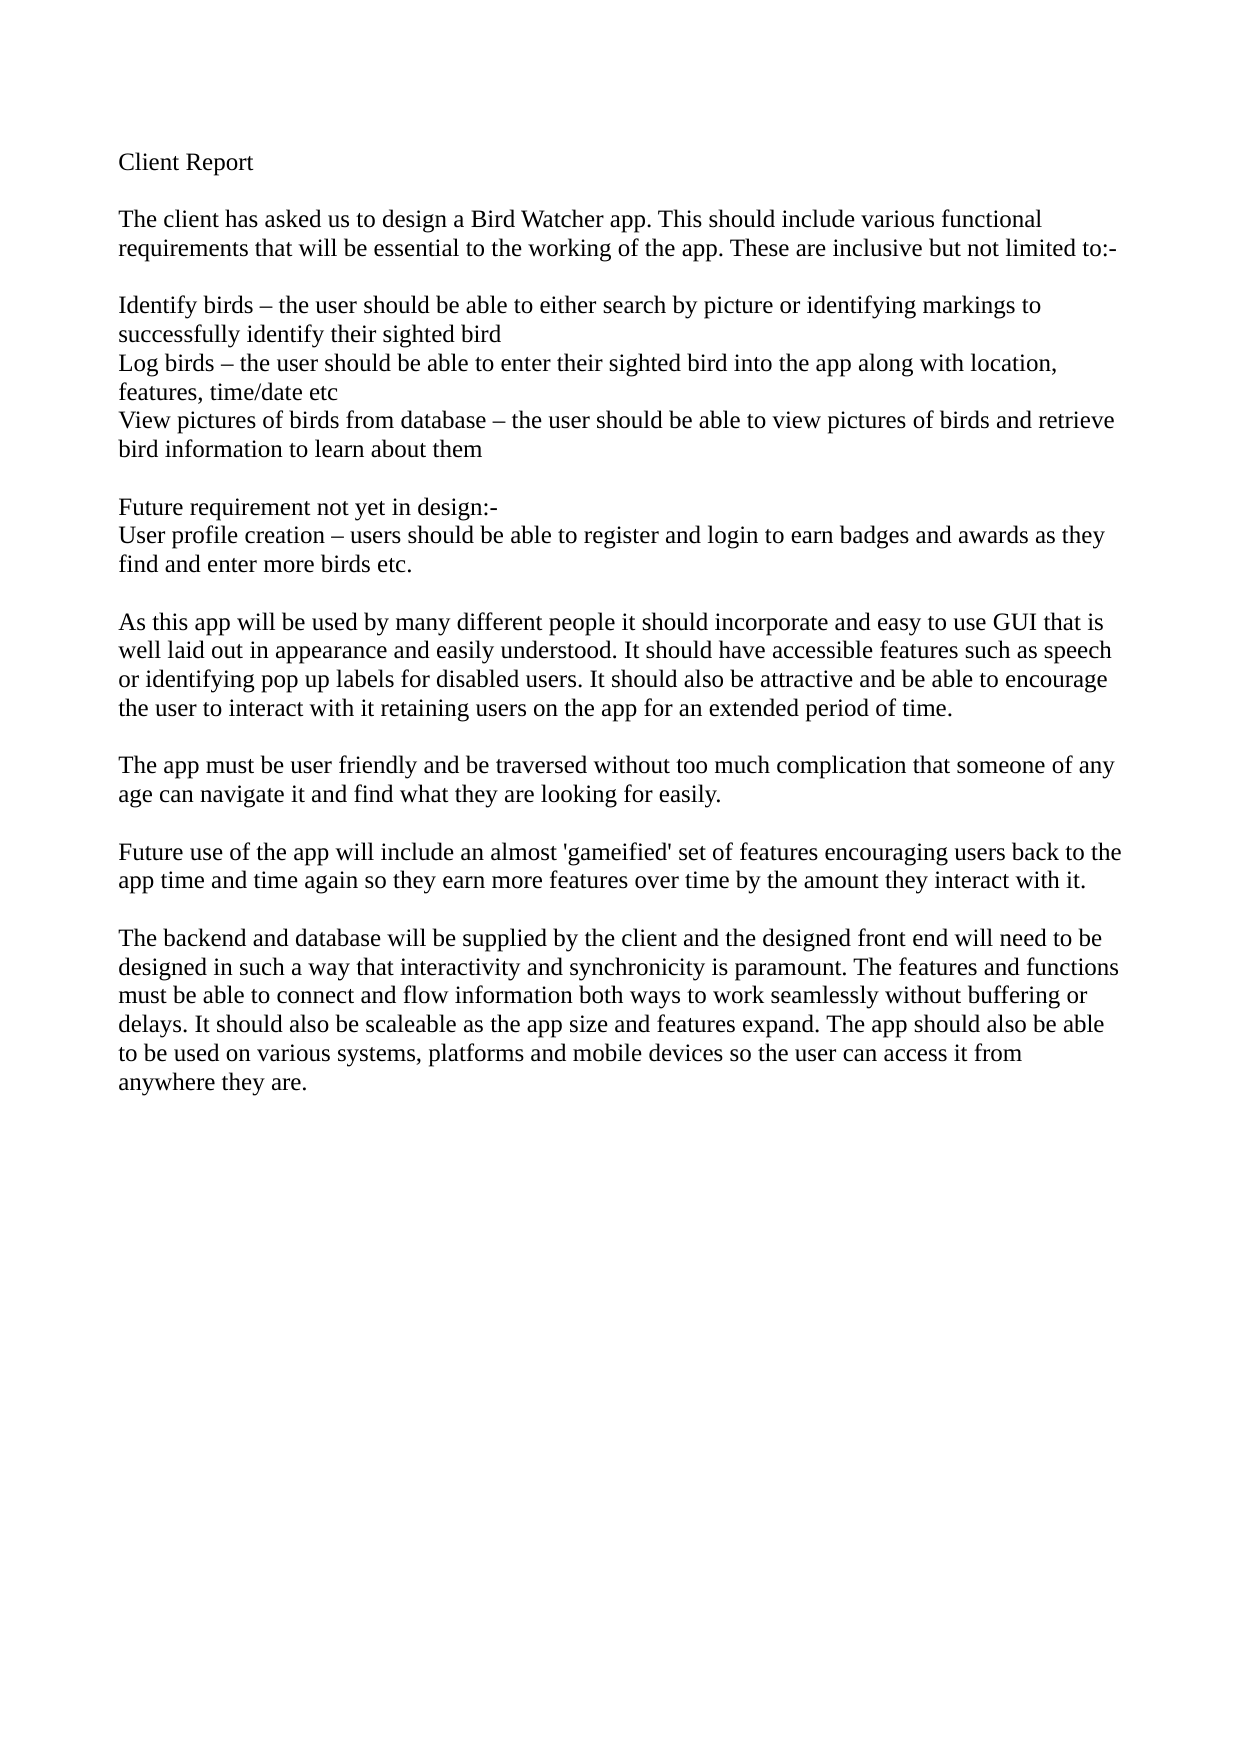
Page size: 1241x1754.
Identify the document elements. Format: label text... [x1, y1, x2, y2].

text Client Report [118, 147, 1122, 176]
text Future requirement not yet in design:- [118, 492, 1122, 521]
text Future use of the app will include an almost 'gameified' set of features encouraging users back to the app time and time again so they earn more features over time by the amount they interact with it. [118, 837, 1122, 894]
text As this app will be used by many different people it should incorporate and easy to use GUI that is well laid out in appearance and easily understood. It should have accessible features such as speech or identifying pop up labels for disabled users. It should also be attractive and be able to encourage the user to interact with it retaining users on the app for an extended period of time. [118, 607, 1122, 722]
text Identify birds – the user should be able to either search by picture or identifying markings to successfully identify their sighted bird [118, 291, 1122, 348]
text View pictures of birds from database – the user should be able to view pictures of birds and retrieve bird information to learn about them [118, 406, 1122, 463]
text Log birds – the user should be able to enter their sighted bird into the app along with location, features, time/date etc [118, 348, 1122, 406]
text The client has asked us to design a Bird Watcher app. This should include various functional requirements that will be essential to the working of the app. These are inclusive but not limited to:- [118, 204, 1122, 262]
text The app must be user friendly and be traversed without too much complication that someone of any age can navigate it and find what they are looking for easily. [118, 751, 1122, 808]
text The backend and database will be supplied by the client and the designed front end will need to be designed in such a way that interactivity and synchronicity is paramount. The features and functions must be able to connect and flow information both ways to work seamlessly without buffering or delays. It should also be scaleable as the app size and features expand. The app should also be able to be used on various systems, platforms and mobile devices so the user can access it from anywhere they are. [118, 923, 1122, 1096]
text User profile creation – users should be able to register and login to earn badges and awards as they find and enter more birds etc. [118, 521, 1122, 578]
